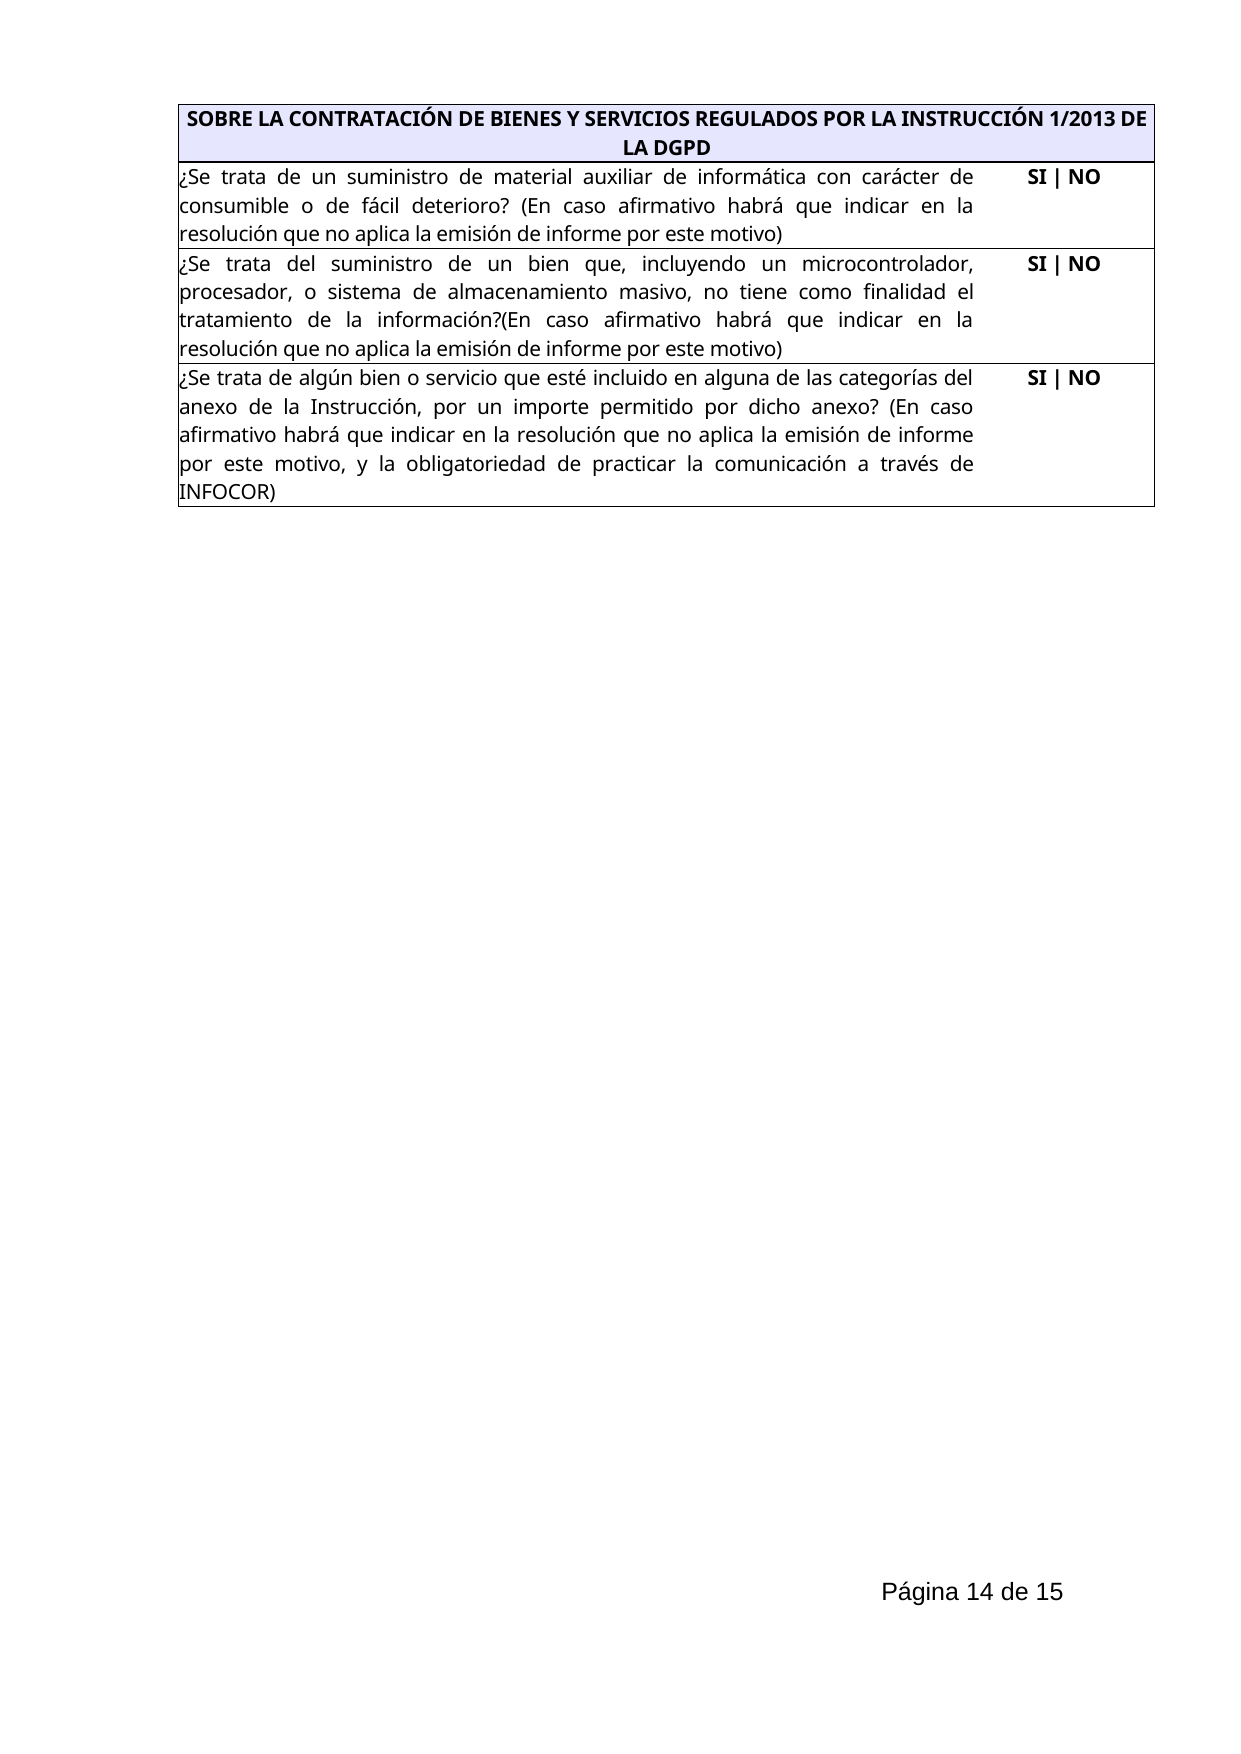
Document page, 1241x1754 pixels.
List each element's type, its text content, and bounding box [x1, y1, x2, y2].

table_cell ¿Se trata de algún bien o servicio que esté incluido en alguna de las categorías del anexo de la Instrucción, por un importe permitido por dicho anexo? (En caso afirmativo habrá que indicar en la resolución que no aplica la emisión de informe por este motivo, y la obligatoriedad de practicar la comunicación a través de INFOCOR) [179, 364, 974, 506]
table_cell SI | NO [974, 163, 1154, 248]
table_cell SI | NO [974, 249, 1154, 362]
table_cell SI | NO [974, 364, 1154, 506]
table_cell ¿Se trata del suministro de un bien que, incluyendo un microcontrolador, procesador, o sistema de almacenamiento masivo, no tiene como finalidad el tratamiento de la información?(En caso afirmativo habrá que indicar en la resolución que no aplica la emisión de informe por este motivo) [179, 249, 974, 362]
table_cell ¿Se trata de un suministro de material auxiliar de informática con carácter de consumible o de fácil deterioro? (En caso afirmativo habrá que indicar en la resolución que no aplica la emisión de informe por este motivo) [179, 163, 974, 248]
